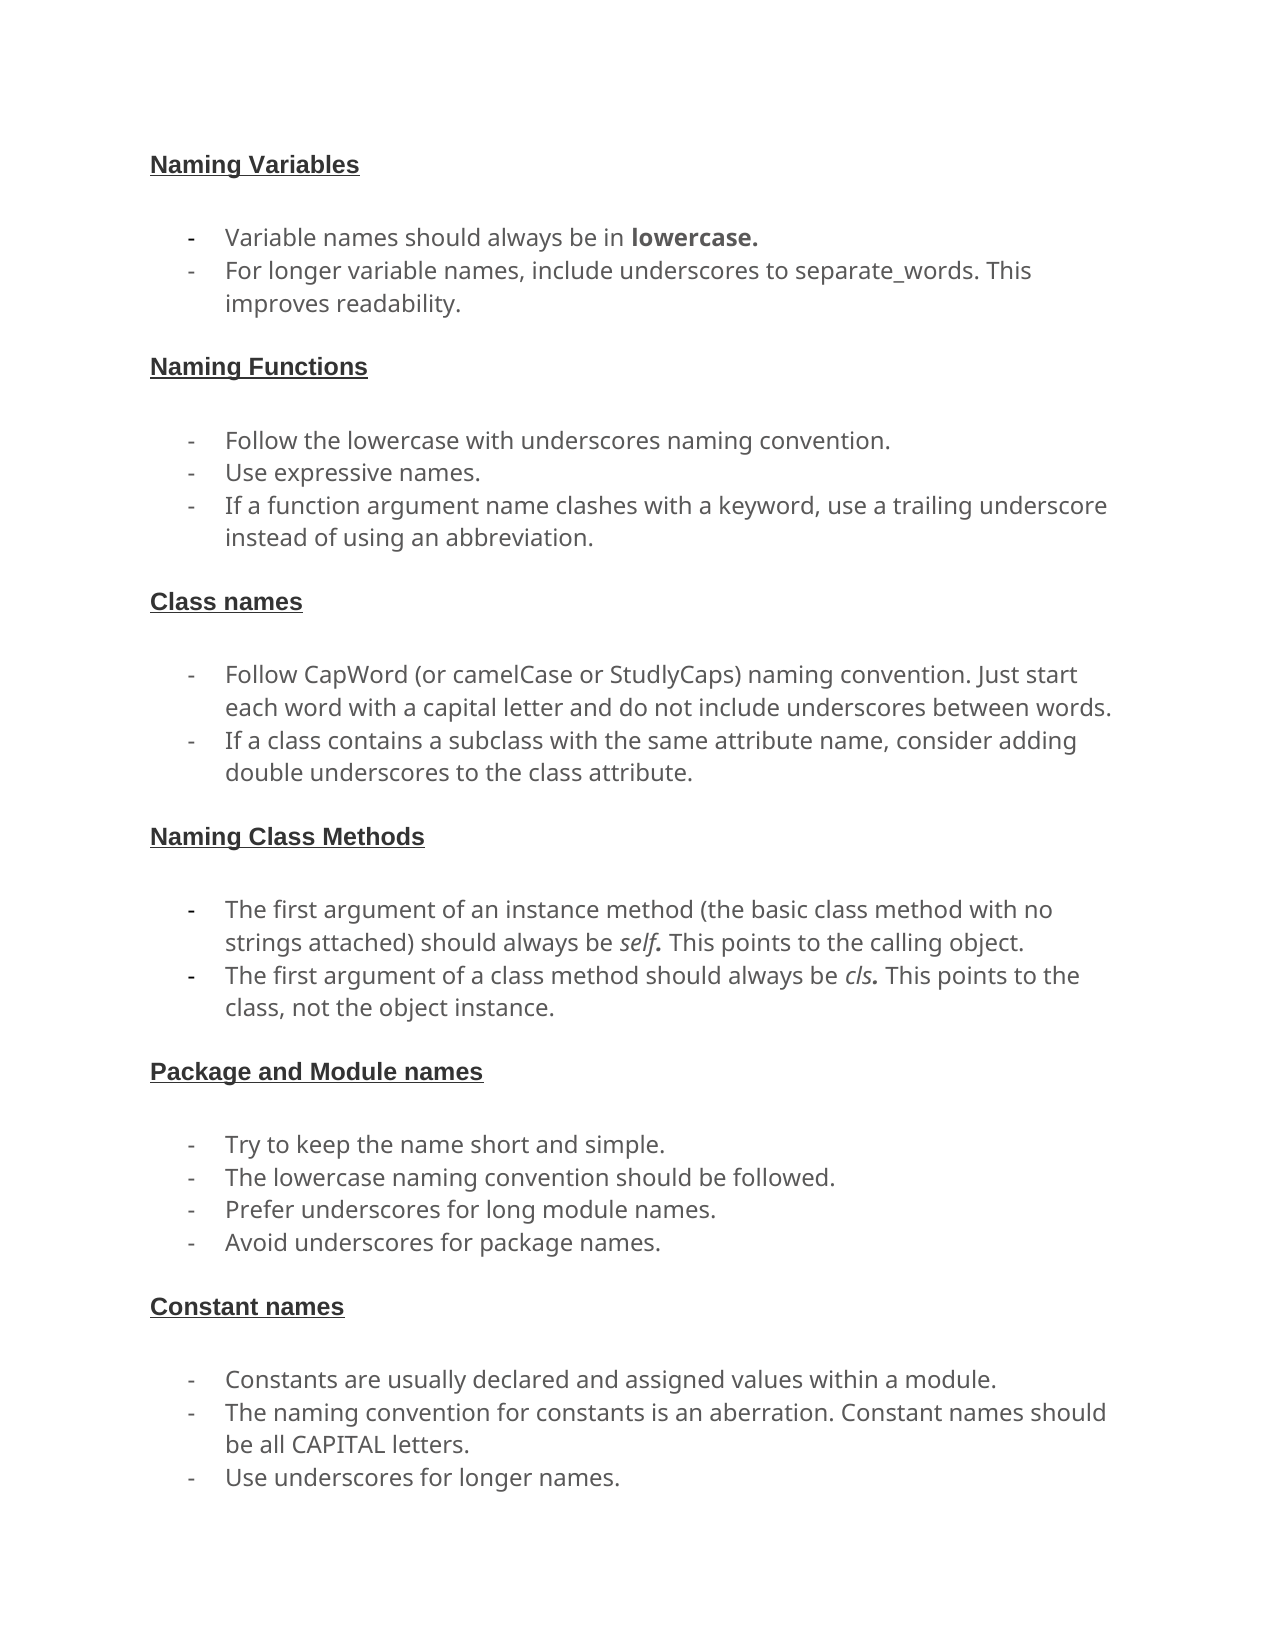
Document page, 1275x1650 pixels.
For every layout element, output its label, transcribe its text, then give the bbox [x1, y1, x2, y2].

list The naming convention for constants is an aberration. Constant names should be all CAPITAL letters. [187, 1396, 1125, 1461]
list Try to keep the name short and simple. [187, 1128, 1125, 1161]
list For longer variable names, include underscores to separate_words. This improves readability. [187, 254, 1125, 319]
list If a class contains a subclass with the same attribute name, consider adding double underscores to the class attribute. [187, 723, 1125, 789]
subtitle Naming Functions [150, 352, 1125, 381]
list Avoid underscores for package names. [187, 1226, 1125, 1258]
list Follow the lowercase with underscores naming convention. [187, 423, 1125, 456]
list The first argument of an instance method (the basic class method with no strings attached) should always be self. This points to the calling object. [187, 893, 1125, 958]
list Use underscores for longer names. [187, 1461, 1125, 1493]
subtitle Package and Module names [150, 1057, 1125, 1086]
subtitle Constant names [150, 1292, 1125, 1321]
subtitle Naming Variables [150, 150, 1125, 179]
subtitle Naming Class Methods [150, 822, 1125, 851]
list Variable names should always be in lowercase. [187, 221, 1125, 254]
list Follow CapWord (or camelCase or StudlyCaps) naming convention. Just start each word with a capital letter and do not include underscores between words. [187, 658, 1125, 723]
list Use expressive names. [187, 456, 1125, 489]
subtitle Class names [150, 587, 1125, 616]
list Prefer underscores for long module names. [187, 1193, 1125, 1226]
list The lowercase naming convention should be followed. [187, 1161, 1125, 1193]
list The first argument of a class method should always be cls. This points to the class, not the object instance. [187, 958, 1125, 1024]
list Constants are usually declared and assigned values within a module. [187, 1363, 1125, 1396]
list If a function argument name clashes with a keyword, use a trailing underscore instead of using an abbreviation. [187, 489, 1125, 554]
